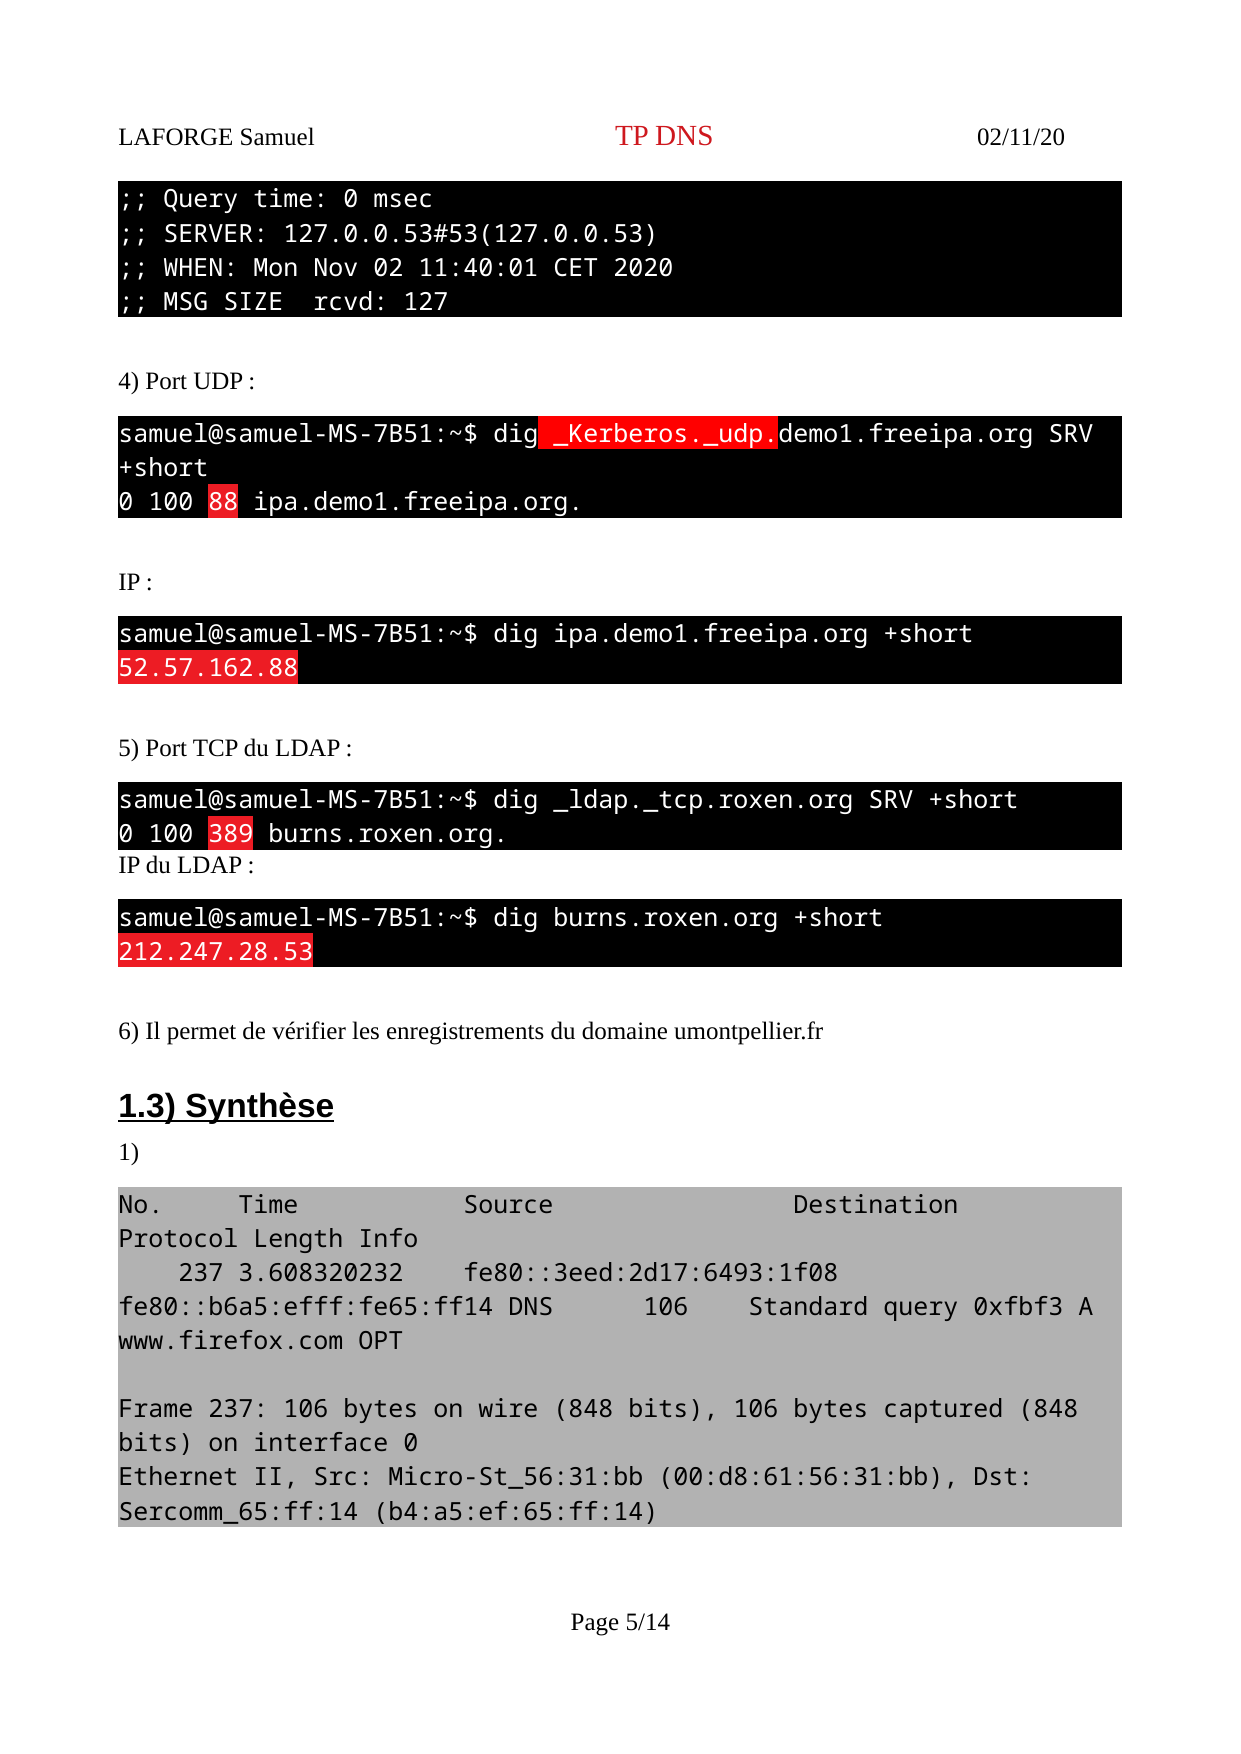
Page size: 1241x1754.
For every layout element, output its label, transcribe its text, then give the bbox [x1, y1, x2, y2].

text Frame 237: 106 bytes on wire (848 bits), 106 bytes captured (848 bits) on interface 0 [118, 1391, 1122, 1459]
text samuel@samuel-MS-7B51:~$ dig burns.roxen.org +short [118, 899, 1122, 933]
subtitle 1.3) Synthèse [118, 1086, 1122, 1125]
text samuel@samuel-MS-7B51:~$ dig ipa.demo1.freeipa.org +short [118, 616, 1122, 650]
text 237 3.608320232 fe80::3eed:2d17:6493:1f08 fe80::b6a5:efff:fe65:ff14 DNS 106 Standard query 0xfbf3 A www.firefox.com OPT [118, 1255, 1122, 1357]
text 1) [118, 1137, 1122, 1166]
text ;; Query time: 0 msec [118, 181, 1122, 215]
text 52.57.162.88 [118, 650, 1122, 684]
text 5) Port TCP du LDAP : [118, 733, 1122, 762]
text ;; SERVER: 127.0.0.53#53(127.0.0.53) [118, 215, 1122, 249]
text Ethernet II, Src: Micro-St_56:31:bb (00:d8:61:56:31:bb), Dst: Sercomm_65:ff:14 (b4:a5:ef:65:ff:14) [118, 1459, 1122, 1527]
text samuel@samuel-MS-7B51:~$ dig _ldap._tcp.roxen.org SRV +short [118, 782, 1122, 816]
text ;; MSG SIZE rcvd: 127 [118, 283, 1122, 317]
text 6) Il permet de vérifier les enregistrements du domaine umontpellier.fr [118, 1016, 1122, 1045]
text 212.247.28.53 [118, 933, 1122, 967]
text ;; WHEN: Mon Nov 02 11:40:01 CET 2020 [118, 249, 1122, 283]
text 4) Port UDP : [118, 366, 1122, 395]
text IP : [118, 567, 1122, 596]
text 0 100 389 burns.roxen.org. [118, 816, 1122, 850]
text IP du LDAP : [118, 850, 1122, 879]
text 0 100 88 ipa.demo1.freeipa.org. [118, 484, 1122, 518]
text samuel@samuel-MS-7B51:~$ dig _Kerberos._udp.demo1.freeipa.org SRV +short [118, 416, 1122, 484]
text No. Time Source Destination Protocol Length Info [118, 1187, 1122, 1255]
